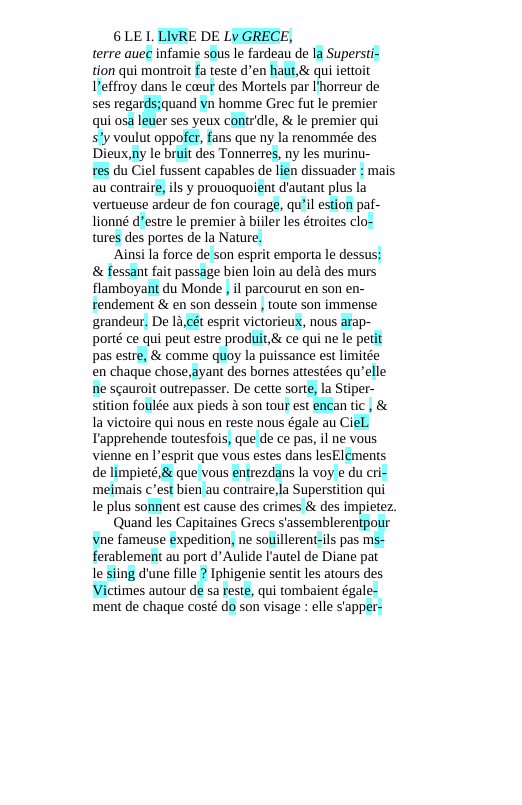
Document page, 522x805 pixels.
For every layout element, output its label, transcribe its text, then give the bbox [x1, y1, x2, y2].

text Ainsi la force de son esprit emporta le dessus: & fessant fait passage bien loin au delà des murs flamboyant du Monde , il parcourut en son en- rendement & en son dessein , toute son immense grandeur. De là,cét esprit victorieux, nous arap- porté ce qui peut estre produit,& ce qui ne le petit pas estre, & comme quoy la puissance est limitée en chaque chose,ayant des bornes attestées qu’elle ne sçauroit outrepasser. De cette sorte, la Stiper- stition foulée aux pieds à son tour est encan tic , & la victoire qui nous en reste nous égale au CieL I'apprehende toutesfois, que de ce pas, il ne vous vienne en l’esprit que vous estes dans lesElcments de limpieté,& que vous entrezdans la voy e du cri- meimais c’est bien au contraire,la Superstition qui le plus sonnent est cause des crimes & des impietez. [92, 246, 477, 514]
text Quand les Capitaines Grecs s'assemblerentpour vne fameuse expedition, ne souillerent-ils pas ms- ferablement au port d’Aulide l'autel de Diane pat le siing d'une fille ? Iphigenie sentit les atours des Victimes autour de sa reste, qui tombaient égale- ment de chaque costé do son visage : elle s'apper- [92, 514, 477, 615]
text 6 LE I. LlvRE DE Lv GRECE, terre auec infamie sous le fardeau de la Supersti- tion qui montroit fa teste d’en haut,& qui iettoit l’effroy dans le cœur des Mortels par l'horreur de ses regards;quand vn homme Grec fut le premier qui osa leuer ses yeux contr'dle, & le premier qui s’y voulut oppofcr, fans que ny la renommée des Dieux,ny le bruit des Tonnerres, ny les murinu- res du Ciel fussent capables de lien dissuader : mais au contraire, ils y prouoquoient d'autant plus la vertueuse ardeur de fon courage, qu’il estion paf- lionné d’estre le premier à biiler les étroites clo- tures des portes de la Nature. [92, 28, 477, 246]
